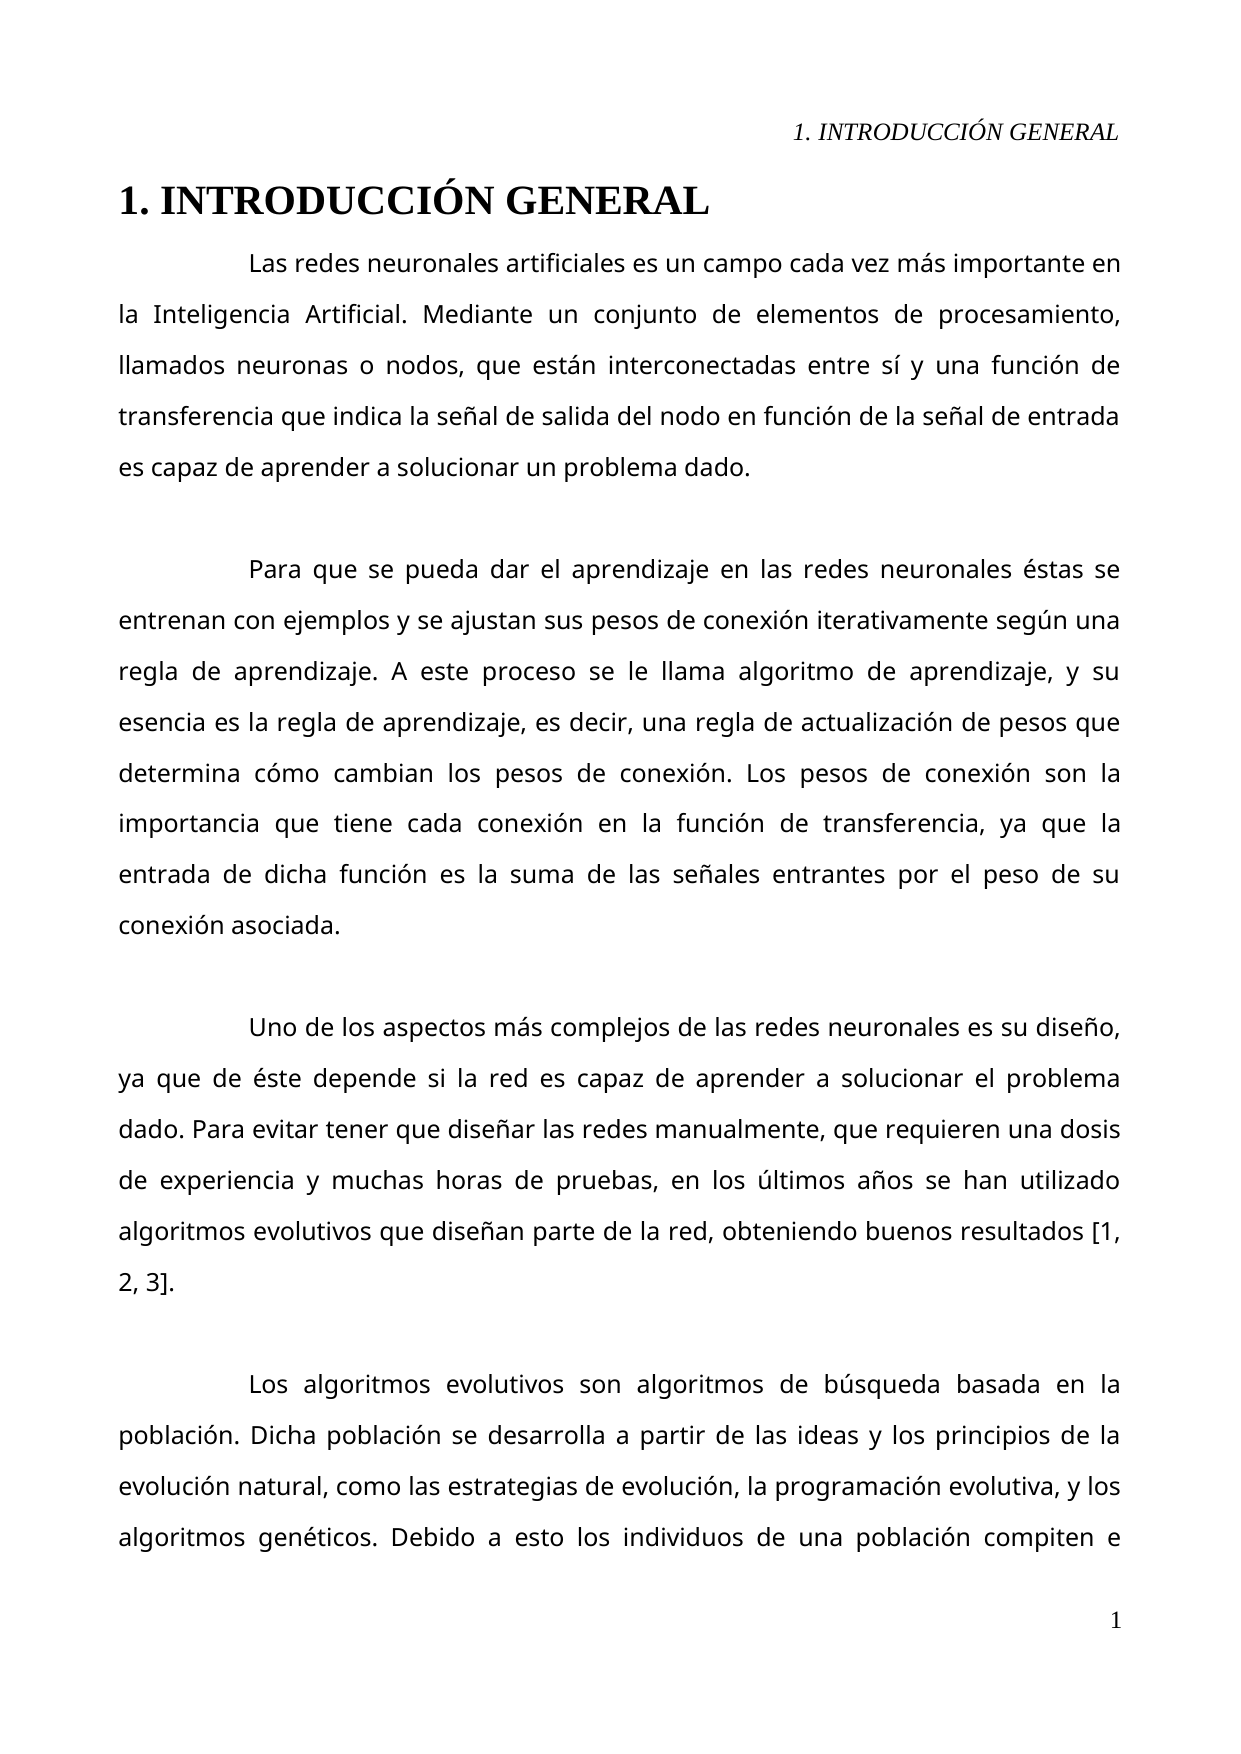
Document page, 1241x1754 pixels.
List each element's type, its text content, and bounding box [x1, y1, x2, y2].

text Uno de los aspectos más complejos de las redes neuronales es su diseño, ya que de éste depende si la red es capaz de aprender a solucionar el problema dado. Para evitar tener que diseñar las redes manualmente, que requieren una dosis de experiencia y muchas horas de pruebas, en los últimos años se han utilizado algoritmos evolutivos que diseñan parte de la red, obteniendo buenos resultados [1, 2, 3]. [118, 1010, 1122, 1299]
text Las redes neuronales artificiales es un campo cada vez más importante en la Inteligencia Artificial. Mediante un conjunto de elementos de procesamiento, llamados neuronas o nodos, que están interconectadas entre sí y una función de transferencia que indica la señal de salida del nodo en función de la señal de entrada es capaz de aprender a solucionar un problema dado. [118, 246, 1122, 484]
text Para que se pueda dar el aprendizaje en las redes neuronales éstas se entrenan con ejemplos y se ajustan sus pesos de conexión iterativamente según una regla de aprendizaje. A este proceso se le llama algoritmo de aprendizaje, y su esencia es la regla de aprendizaje, es decir, una regla de actualización de pesos que determina cómo cambian los pesos de conexión. Los pesos de conexión son la importancia que tiene cada conexión en la función de transferencia, ya que la entrada de dicha función es la suma de las señales entrantes por el peso de su conexión asociada. [118, 552, 1122, 942]
text Los algoritmos evolutivos son algoritmos de búsqueda basada en la población. Dicha población se desarrolla a partir de las ideas y los principios de la evolución natural, como las estrategias de evolución, la programación evolutiva, y los algoritmos genéticos. Debido a esto los individuos de una población compiten e [118, 1367, 1122, 1553]
subtitle 1. INTRODUCCIÓN GENERAL [118, 177, 1122, 223]
